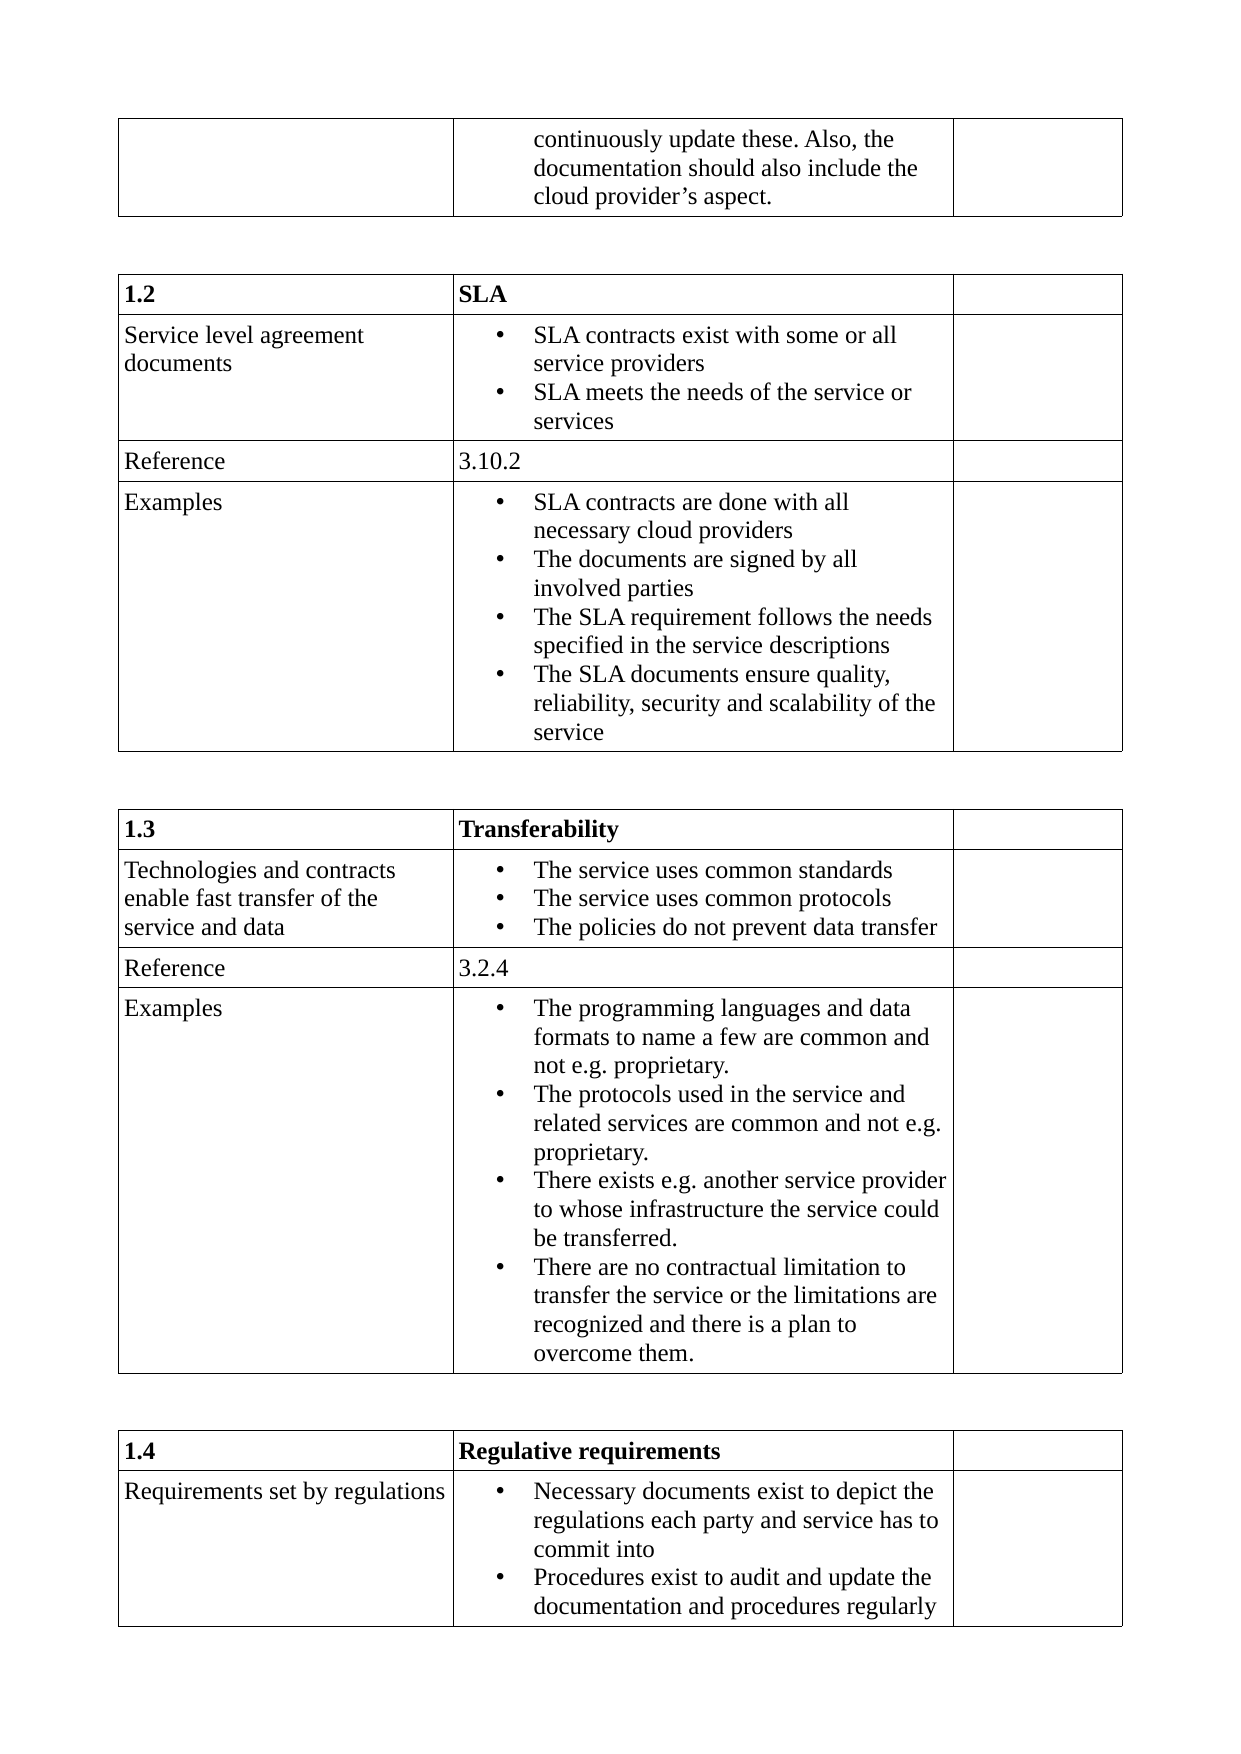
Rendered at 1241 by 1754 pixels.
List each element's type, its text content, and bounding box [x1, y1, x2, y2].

table_cell Examples [119, 988, 453, 1372]
table_header [954, 810, 1122, 849]
table_header Transferability [454, 810, 953, 849]
table_cell [954, 850, 1122, 947]
table_cell Technologies and contracts enable fast transfer of the service and data [119, 850, 453, 947]
table_cell continuously update these. Also, the documentation should also include the cloud provider’s aspect. [454, 119, 953, 216]
table_cell [119, 119, 453, 216]
table_cell [954, 315, 1122, 440]
table_cell SLA contracts exist with some or all service providers SLA meets the needs of the service or services [454, 315, 953, 440]
table_cell 3.10.2 [454, 441, 953, 481]
table_header 1.4 [119, 1431, 453, 1470]
table_header SLA [454, 275, 953, 314]
table_cell Examples [119, 482, 453, 751]
table_cell [954, 482, 1122, 751]
table_cell SLA contracts are done with all necessary cloud providers The documents are signed by all involved parties The SLA requirement follows the needs specified in the service descriptions The SLA documents ensure quality, reliability, security and scalability of the service [454, 482, 953, 751]
table_cell [954, 1471, 1122, 1626]
table_cell [954, 441, 1122, 481]
table_cell Reference [119, 441, 453, 481]
table_header [954, 1431, 1122, 1470]
table_cell [954, 988, 1122, 1372]
table_header 1.2 [119, 275, 453, 314]
table_header 1.3 [119, 810, 453, 849]
table_cell Requirements set by regulations [119, 1471, 453, 1626]
table_cell [954, 119, 1122, 216]
table_header [954, 275, 1122, 314]
table_cell Service level agreement documents [119, 315, 453, 440]
table_cell 3.2.4 [454, 948, 953, 987]
table_cell The service uses common standards The service uses common protocols The policies do not prevent data transfer [454, 850, 953, 947]
table_cell Reference [119, 948, 453, 987]
table_header Regulative requirements [454, 1431, 953, 1470]
table_cell The programming languages and data formats to name a few are common and not e.g. proprietary. The protocols used in the service and related services are common and not e.g. proprietary. There exists e.g. another service provider to whose infrastructure the service could be transferred. There are no contractual limitation to transfer the service or the limitations are recognized and there is a plan to overcome them. [454, 988, 953, 1372]
table_cell [954, 948, 1122, 987]
table_cell Necessary documents exist to depict the regulations each party and service has to commit into Procedures exist to audit and update the documentation and procedures regularly [454, 1471, 953, 1626]
